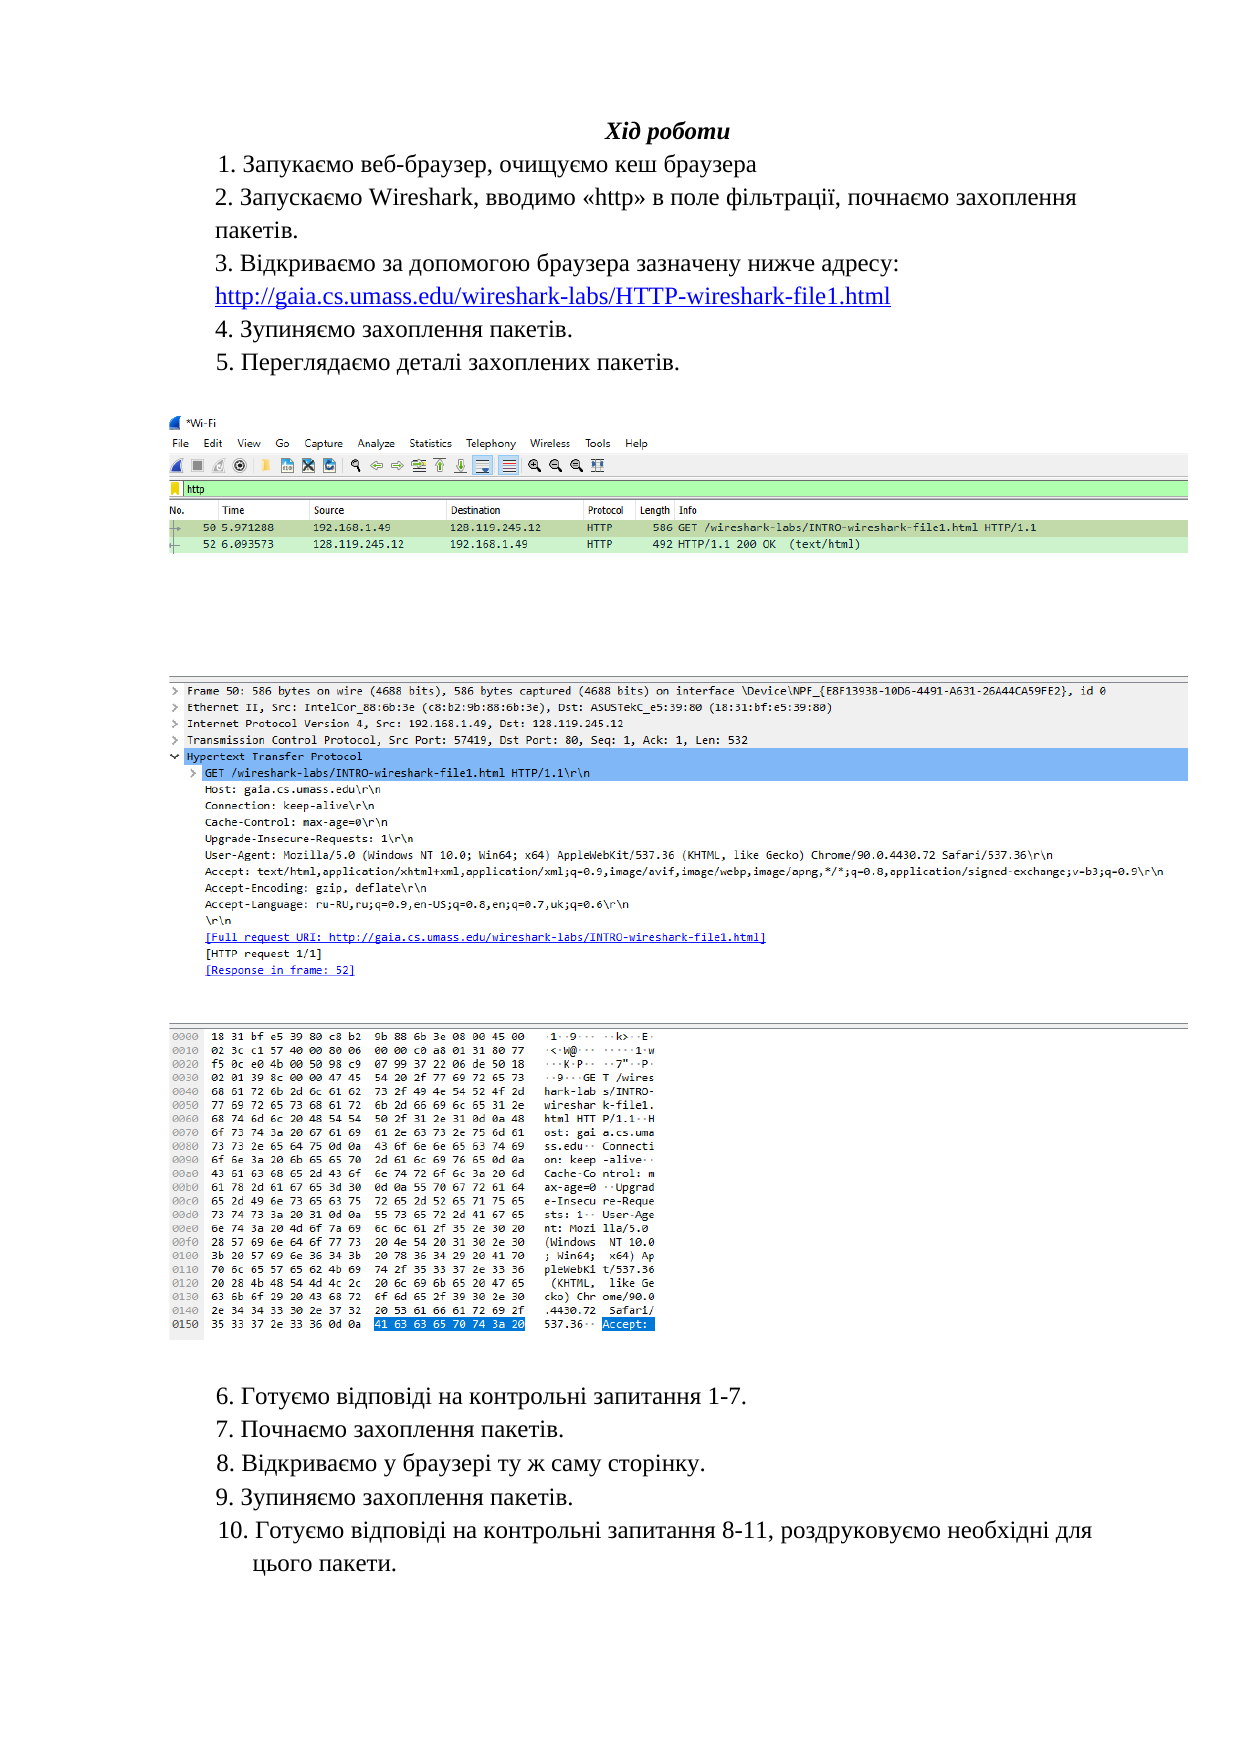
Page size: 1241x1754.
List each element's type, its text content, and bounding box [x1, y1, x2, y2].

text 8. Відкриваємо у браузері ту ж саму сторінку. [216, 1448, 1041, 1476]
text 9. Зупиняємо захоплення пакетів. [215, 1482, 1151, 1510]
text 6. Готуємо відповіді на контрольні запитання 1-7. [215, 1381, 1151, 1410]
text 10. Готуємо відповіді на контрольні запитання 8-11, роздруковуємо необхідні для цього пакети. [217, 1515, 1098, 1576]
text 5. Переглядаємо деталі захоплених пакетів. [215, 347, 1151, 376]
text 4. Зупиняємо захоплення пакетів. [215, 314, 1151, 343]
text 7. Почнаємо захоплення пакетів. [215, 1414, 1151, 1443]
text Хід роботи [178, 116, 1151, 145]
text 2. Запускаємо Wireshark, вводимо «http» в поле фільтрації, почнаємо захоплення пакетів. [214, 182, 1121, 244]
picture [169, 413, 1188, 1340]
text 3. Відкриваємо за допомогою браузера зазначену нижче адресу: http://gaia.cs.umass.edu/wireshark-labs/HTTP-wireshark-file1.html [214, 248, 1121, 310]
text 1. Запукаємо веб-браузер, очищуємо кеш браузера [217, 149, 1151, 178]
